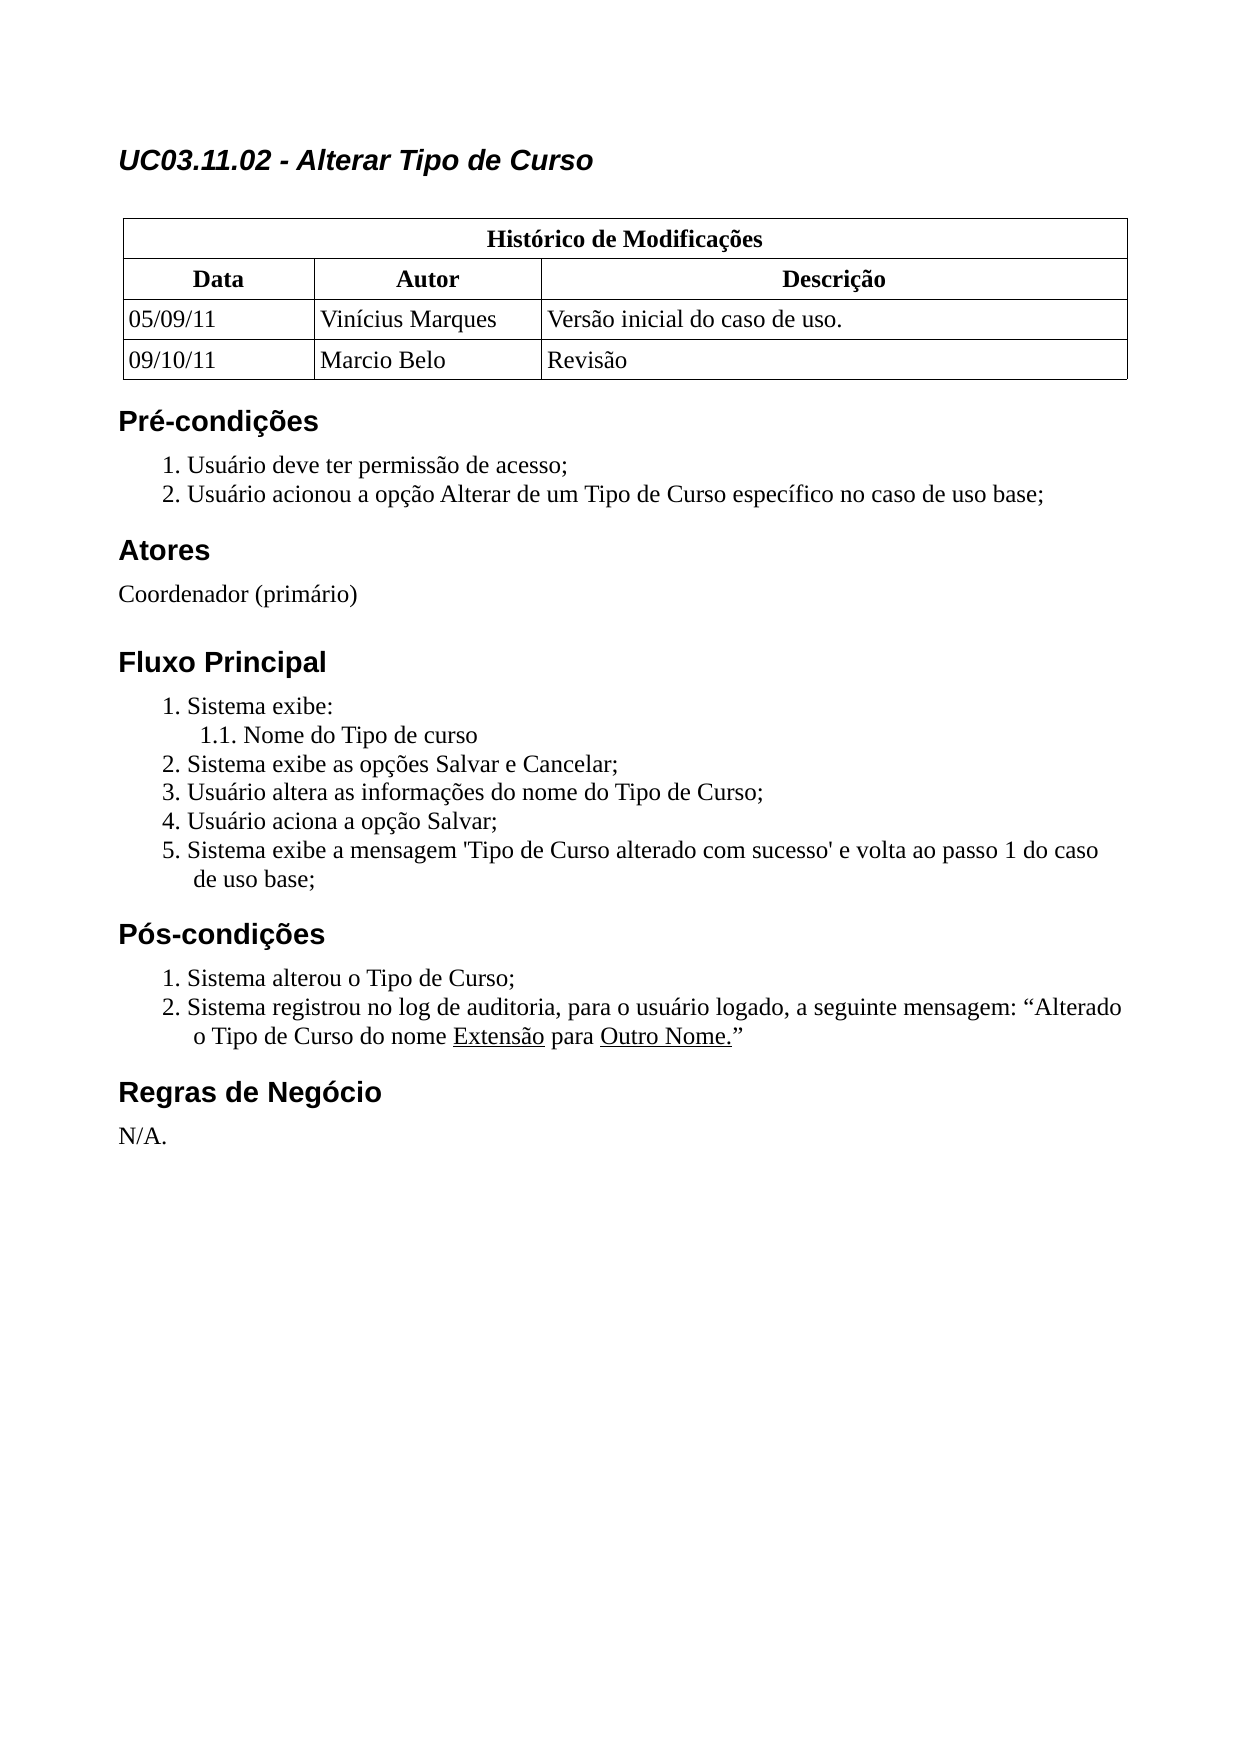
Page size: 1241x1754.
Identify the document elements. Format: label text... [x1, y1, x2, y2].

list Usuário deve ter permissão de acesso; [156, 450, 1122, 479]
table_cell Revisão [542, 340, 1127, 379]
table_cell Marcio Belo [315, 340, 541, 379]
subtitle Pré-condições [118, 404, 1122, 438]
subtitle Pós-condições [118, 917, 1122, 951]
list Nome do Tipo de curso [193, 720, 1122, 749]
table_cell Versão inicial do caso de uso. [542, 300, 1127, 339]
subtitle Fluxo Principal [118, 645, 1122, 679]
list Usuário aciona a opção Salvar; [156, 806, 1122, 835]
table_cell 10/09/11 [124, 340, 314, 379]
list Sistema exibe as opções Salvar e Cancelar; [156, 749, 1122, 777]
list Sistema exibe a mensagem 'Tipo de Curso alterado com sucesso' e volta ao passo 1 do caso de uso base; [156, 835, 1122, 892]
list Usuário altera as informações do nome do Tipo de Curso; [156, 777, 1122, 806]
table_cell Descrição [542, 259, 1127, 298]
list Usuário acionou a opção Alterar de um Tipo de Curso específico no caso de uso base; [156, 479, 1122, 508]
table_cell Data [124, 259, 314, 298]
subtitle UC03.11.02 - Alterar Tipo de Curso [118, 143, 1122, 177]
table_cell Autor [315, 259, 541, 298]
table_header Histórico de Modificações [124, 219, 1127, 258]
list Sistema registrou no log de auditoria, para o usuário logado, a seguinte mensagem: “Alterado o Tipo de Curso do nome Extensão para Outro Nome.” [156, 992, 1122, 1050]
list Sistema exibe: [156, 691, 1122, 720]
list Sistema alterou o Tipo de Curso; [156, 963, 1122, 992]
table_cell 05/09/11 [124, 300, 314, 339]
table_cell Vinícius Marques [315, 300, 541, 339]
text N/A. [118, 1121, 1122, 1149]
subtitle Atores [118, 533, 1122, 566]
subtitle Regras de Negócio [118, 1075, 1122, 1108]
text Coordenador (primário) [118, 579, 1122, 608]
